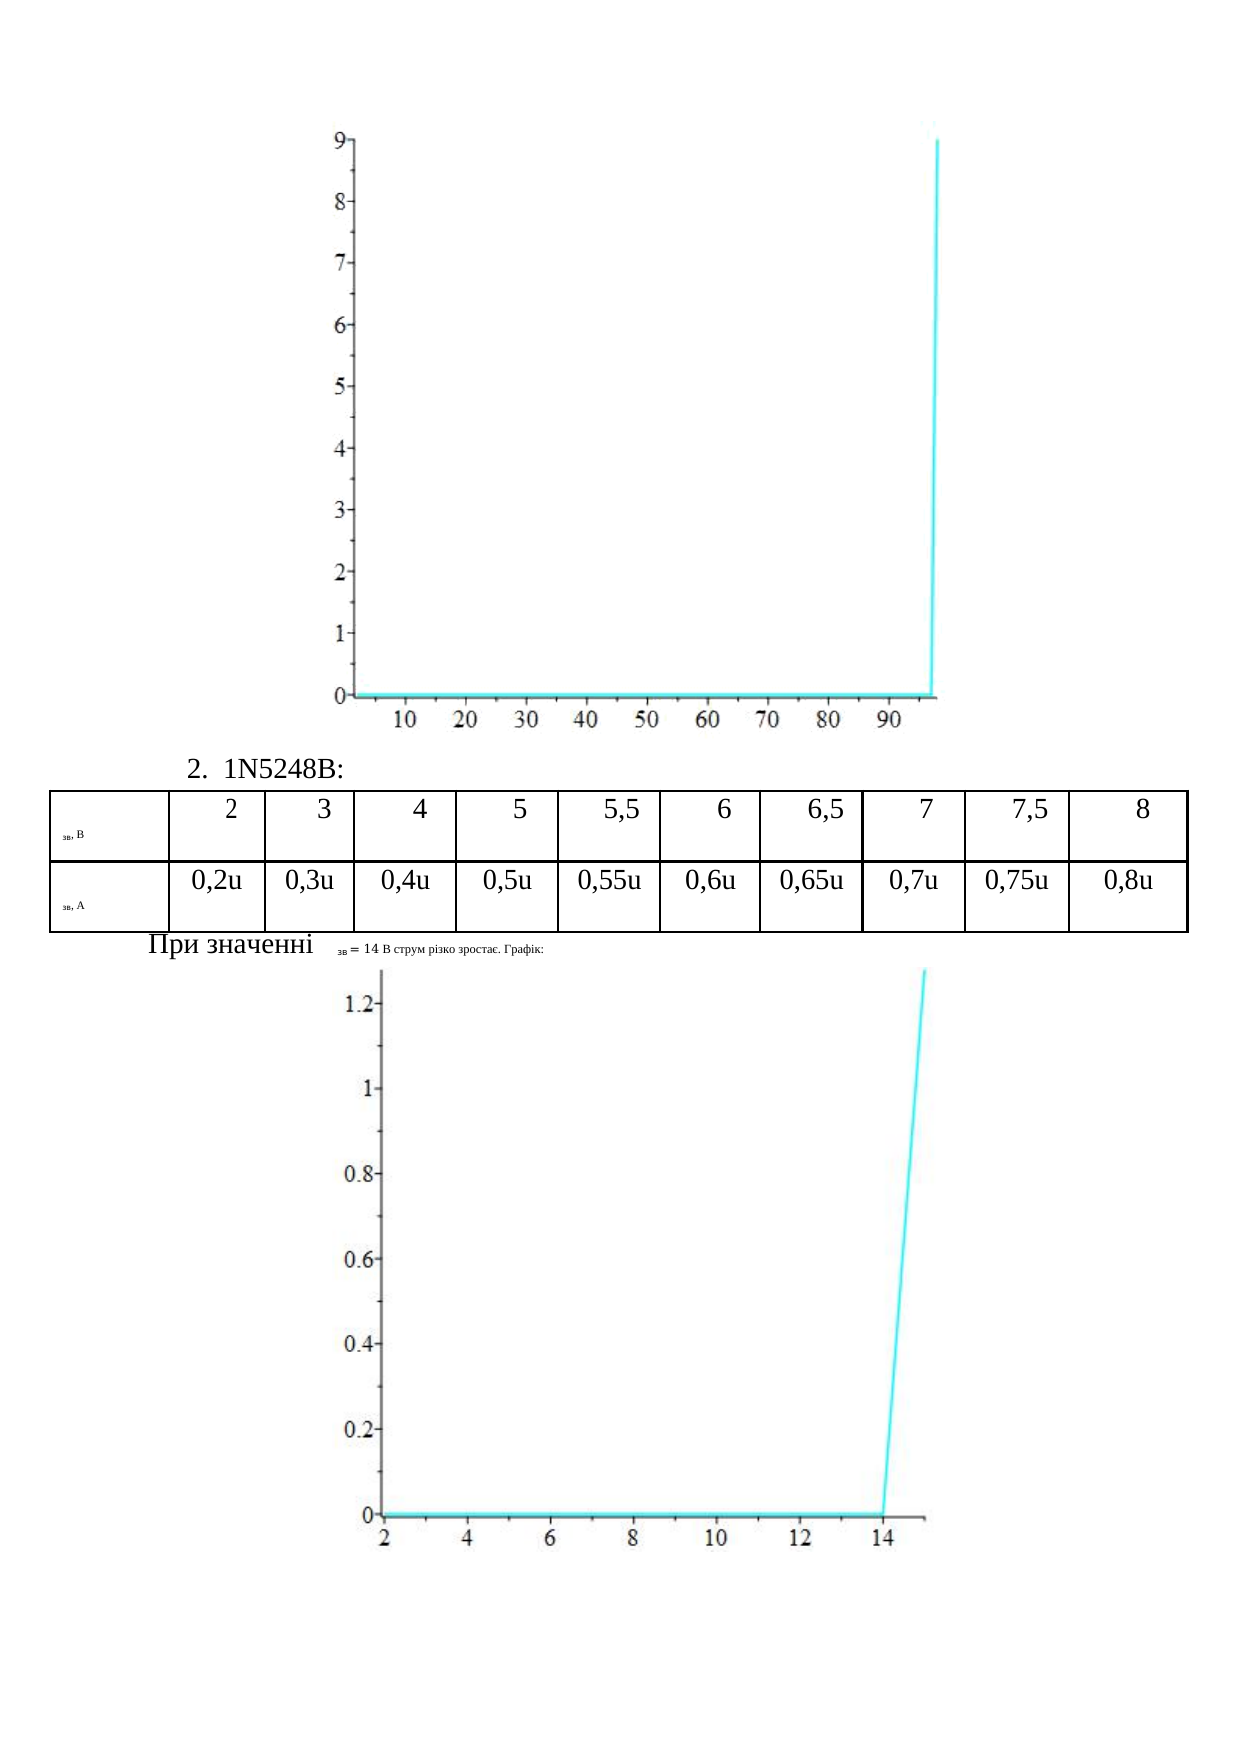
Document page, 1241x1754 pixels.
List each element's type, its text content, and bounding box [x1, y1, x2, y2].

table_cell 2 [208, 792, 264, 851]
table_cell 0,55u [559, 863, 659, 921]
table_cell [170, 921, 208, 931]
table_cell [266, 851, 353, 860]
table_cell [1070, 851, 1186, 860]
picture [332, 967, 967, 1552]
table_cell [661, 851, 759, 860]
table_cell [761, 921, 861, 931]
table_header [760, 751, 862, 789]
table_cell [266, 921, 353, 931]
table_cell [1070, 921, 1186, 931]
table_cell 6 [661, 792, 759, 851]
table_cell 5 [457, 792, 557, 851]
table_header [354, 751, 456, 789]
table_cell [966, 921, 1068, 931]
table_cell 8 [1070, 792, 1186, 851]
table_cell [355, 851, 455, 860]
table_header [965, 751, 1069, 789]
table_cell 0,8u [1070, 863, 1186, 921]
table_cell [457, 851, 557, 860]
table_header [863, 751, 964, 789]
table_cell 0,65u [761, 863, 861, 921]
table_header 1N5248B: [208, 751, 354, 789]
table_cell 7 [864, 792, 964, 851]
table_cell 6,5 [761, 792, 861, 851]
table_cell 0,7u [864, 863, 964, 921]
table_cell [51, 851, 168, 860]
text При значенні зв = 14 В струм різко зростає. Графік: [148, 933, 1186, 959]
table_cell [966, 851, 1068, 860]
table_header [50, 751, 169, 789]
table_cell [559, 851, 659, 860]
table_cell 0,6u [661, 863, 759, 921]
table_cell [51, 921, 168, 931]
table_cell [170, 851, 264, 860]
table_cell [864, 851, 964, 860]
table_header [1069, 751, 1187, 789]
table_cell 5,5 [559, 792, 659, 851]
table_cell [864, 921, 964, 931]
table_header [456, 751, 558, 789]
picture [270, 121, 1030, 742]
table_cell [170, 792, 208, 851]
table_cell 7,5 [966, 792, 1068, 851]
table_cell 0,75u [966, 863, 1068, 921]
table_cell 0,4u [355, 863, 455, 921]
table_cell [761, 851, 861, 860]
table_header 2. [169, 751, 208, 789]
table_cell [355, 921, 455, 931]
table_cell 0,3u [266, 863, 353, 921]
table_cell 3 [266, 792, 353, 851]
table_cell [457, 921, 557, 931]
table_cell 0,5u [457, 863, 557, 921]
table_cell 0,2u [170, 863, 264, 921]
table_header [660, 751, 760, 789]
table_cell зв, A [51, 863, 168, 921]
table_header [558, 751, 660, 789]
table_cell [559, 921, 659, 931]
table_cell [661, 921, 759, 931]
table_cell 4 [355, 792, 455, 851]
table_cell зв, B [51, 792, 168, 851]
table_cell [208, 921, 264, 931]
